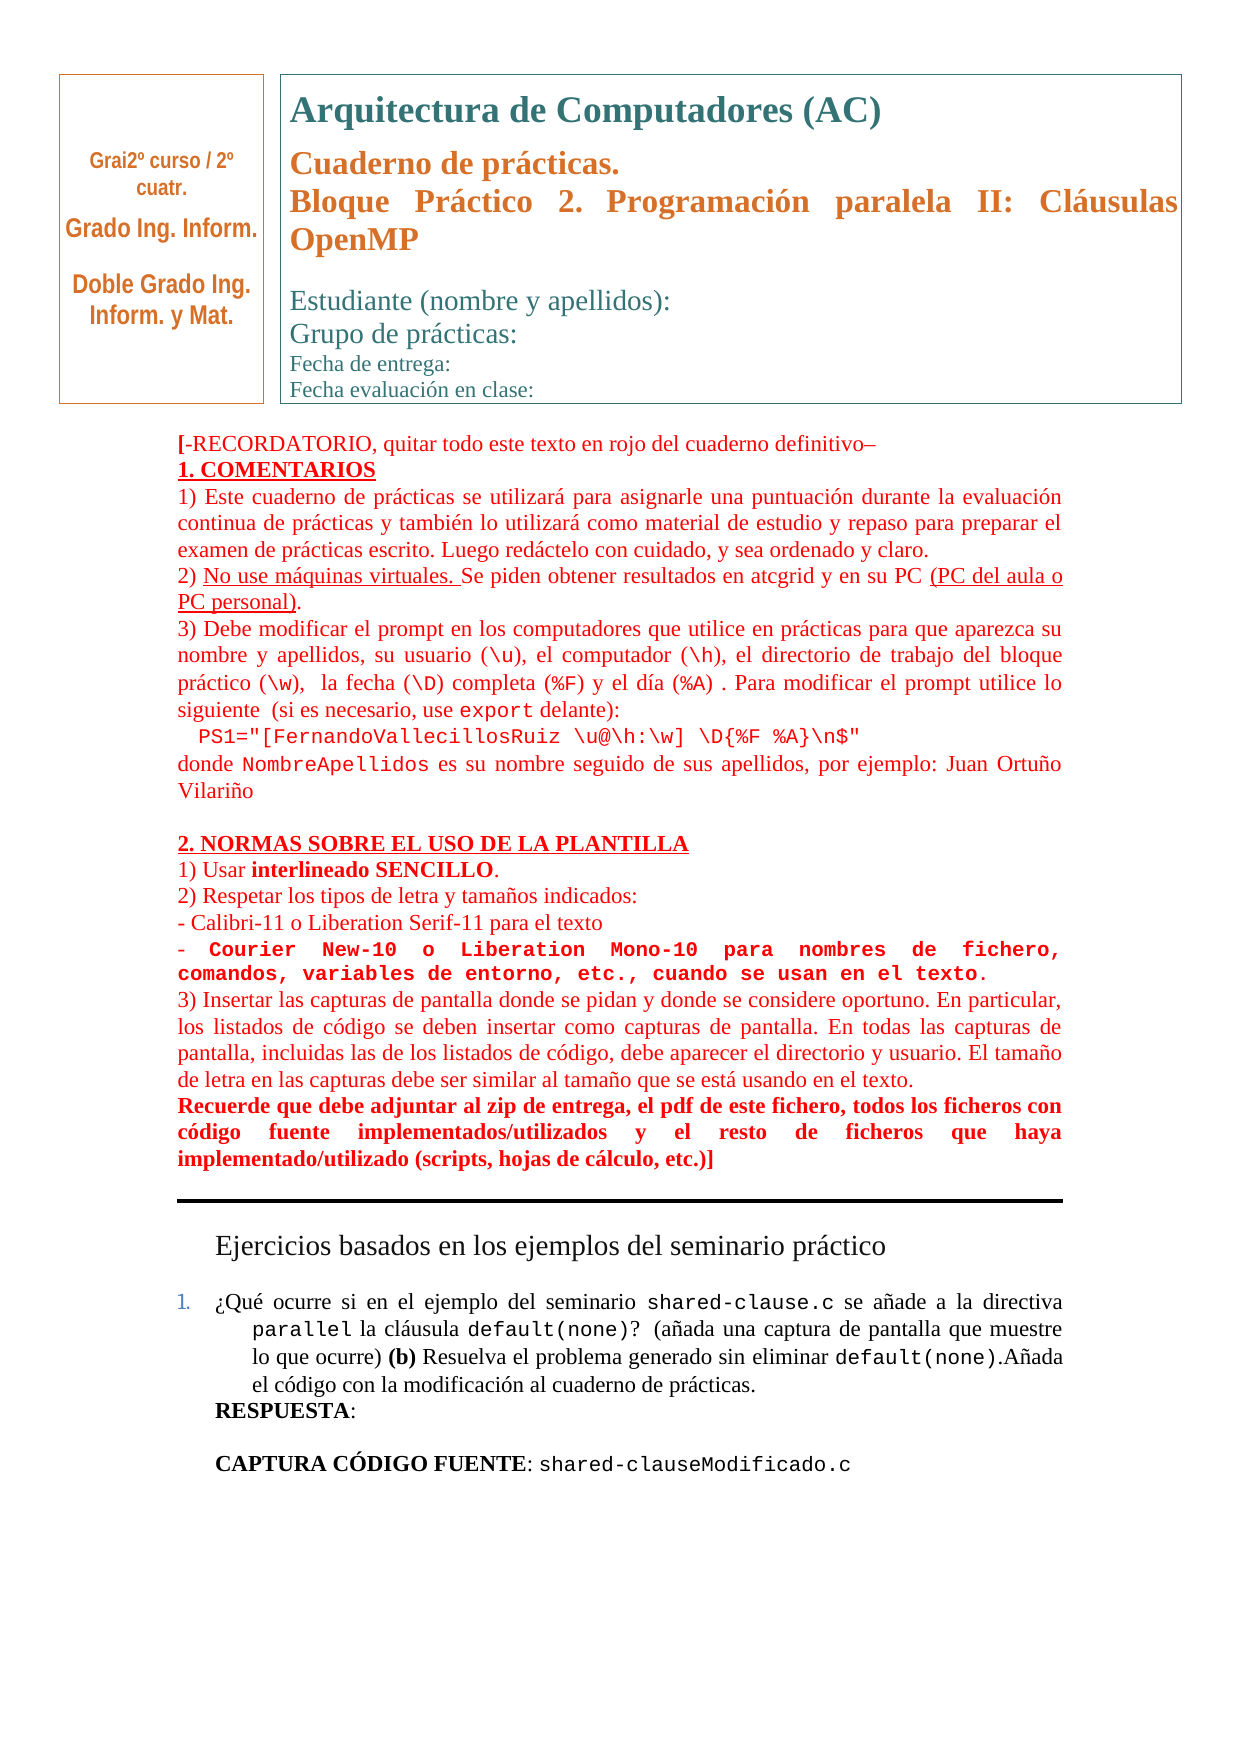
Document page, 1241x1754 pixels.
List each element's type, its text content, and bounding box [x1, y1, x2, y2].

text donde NombreApellidos es su nombre seguido de sus apellidos, por ejemplo: Juan Ortuño Vilariño [177, 749, 1063, 803]
subtitle Ejercicios basados en los ejemplos del seminario práctico [177, 1228, 1063, 1261]
table_header [264, 74, 280, 403]
text 2. NORMAS SOBRE EL USO DE LA PLANTILLA [177, 830, 1063, 856]
text 1) Este cuaderno de prácticas se utilizará para asignarle una puntuación durante la evaluación continua de prácticas y también lo utilizará como material de estudio y repaso para preparar el examen de prácticas escrito. Luego redáctelo con cuidado, y sea ordenado y claro. [177, 483, 1063, 562]
text 2) Respetar los tipos de letra y tamaños indicados: [177, 883, 1063, 909]
text - Calibri-11 o Liberation Serif-11 para el texto [177, 909, 1063, 935]
text CAPTURA CÓDIGO FUENTE: shared-clauseModificado.c [215, 1450, 1063, 1477]
text 2) No use máquinas virtuales. Se piden obtener resultados en atcgrid y en su PC (PC del aula o PC personal). [177, 562, 1063, 615]
text 3) Insertar las capturas de pantalla donde se pidan y donde se considere oportuno. En particular, los listados de código se deben insertar como capturas de pantalla. En todas las capturas de pantalla, incluidas las de los listados de código, debe aparecer el directorio y usuario. El tamaño de letra en las capturas debe ser similar al tamaño que se está usando en el texto. [177, 987, 1063, 1092]
text - Courier New-10 o Liberation Mono-10 para nombres de fichero, comandos, variables de entorno, etc., cuando se usan en el texto. [177, 935, 1063, 987]
text RESPUESTA: [215, 1397, 1063, 1423]
table_header Arquitectura de Computadores (AC) Cuaderno de prácticas. Bloque Práctico 2. Programación paralela II: Cláusulas OpenMP Estudiante (nombre y apellidos): Grupo de prácticas: Fecha de entrega: Fecha evaluación en clase: [281, 75, 1181, 403]
text 1) Usar interlineado SENCILLO. [177, 856, 1063, 883]
text PS1="[FernandoVallecillosRuiz \u@\h:\w] \D{%F %A}\n$" [177, 724, 1063, 749]
text [-RECORDATORIO, quitar todo este texto en rojo del cuaderno definitivo– [177, 430, 1063, 457]
table_header Grai2º curso / 2º cuatr. Grado Ing. Inform. Doble Grado Ing. Inform. y Mat. [60, 75, 263, 403]
text 1. COMENTARIOS [177, 457, 1063, 483]
list ¿Qué ocurre si en el ejemplo del seminario shared-clause.c se añade a la directiva parallel la cláusula default(none)? (añada una captura de pantalla que muestre lo que ocurre) (b) Resuelva el problema generado sin eliminar default(none).Añada el código con la modificación al cuaderno de prácticas. [177, 1288, 1063, 1397]
text 3) Debe modificar el prompt en los computadores que utilice en prácticas para que aparezca su nombre y apellidos, su usuario (\u), el computador (\h), el directorio de trabajo del bloque práctico (\w), la fecha (\D) completa (%F) y el día (%A) . Para modificar el prompt utilice lo siguiente (si es necesario, use export delante): [177, 615, 1063, 724]
text Recuerde que debe adjuntar al zip de entrega, el pdf de este fichero, todos los ficheros con código fuente implementados/utilizados y el resto de ficheros que haya implementado/utilizado (scripts, hojas de cálculo, etc.)] [177, 1092, 1063, 1171]
